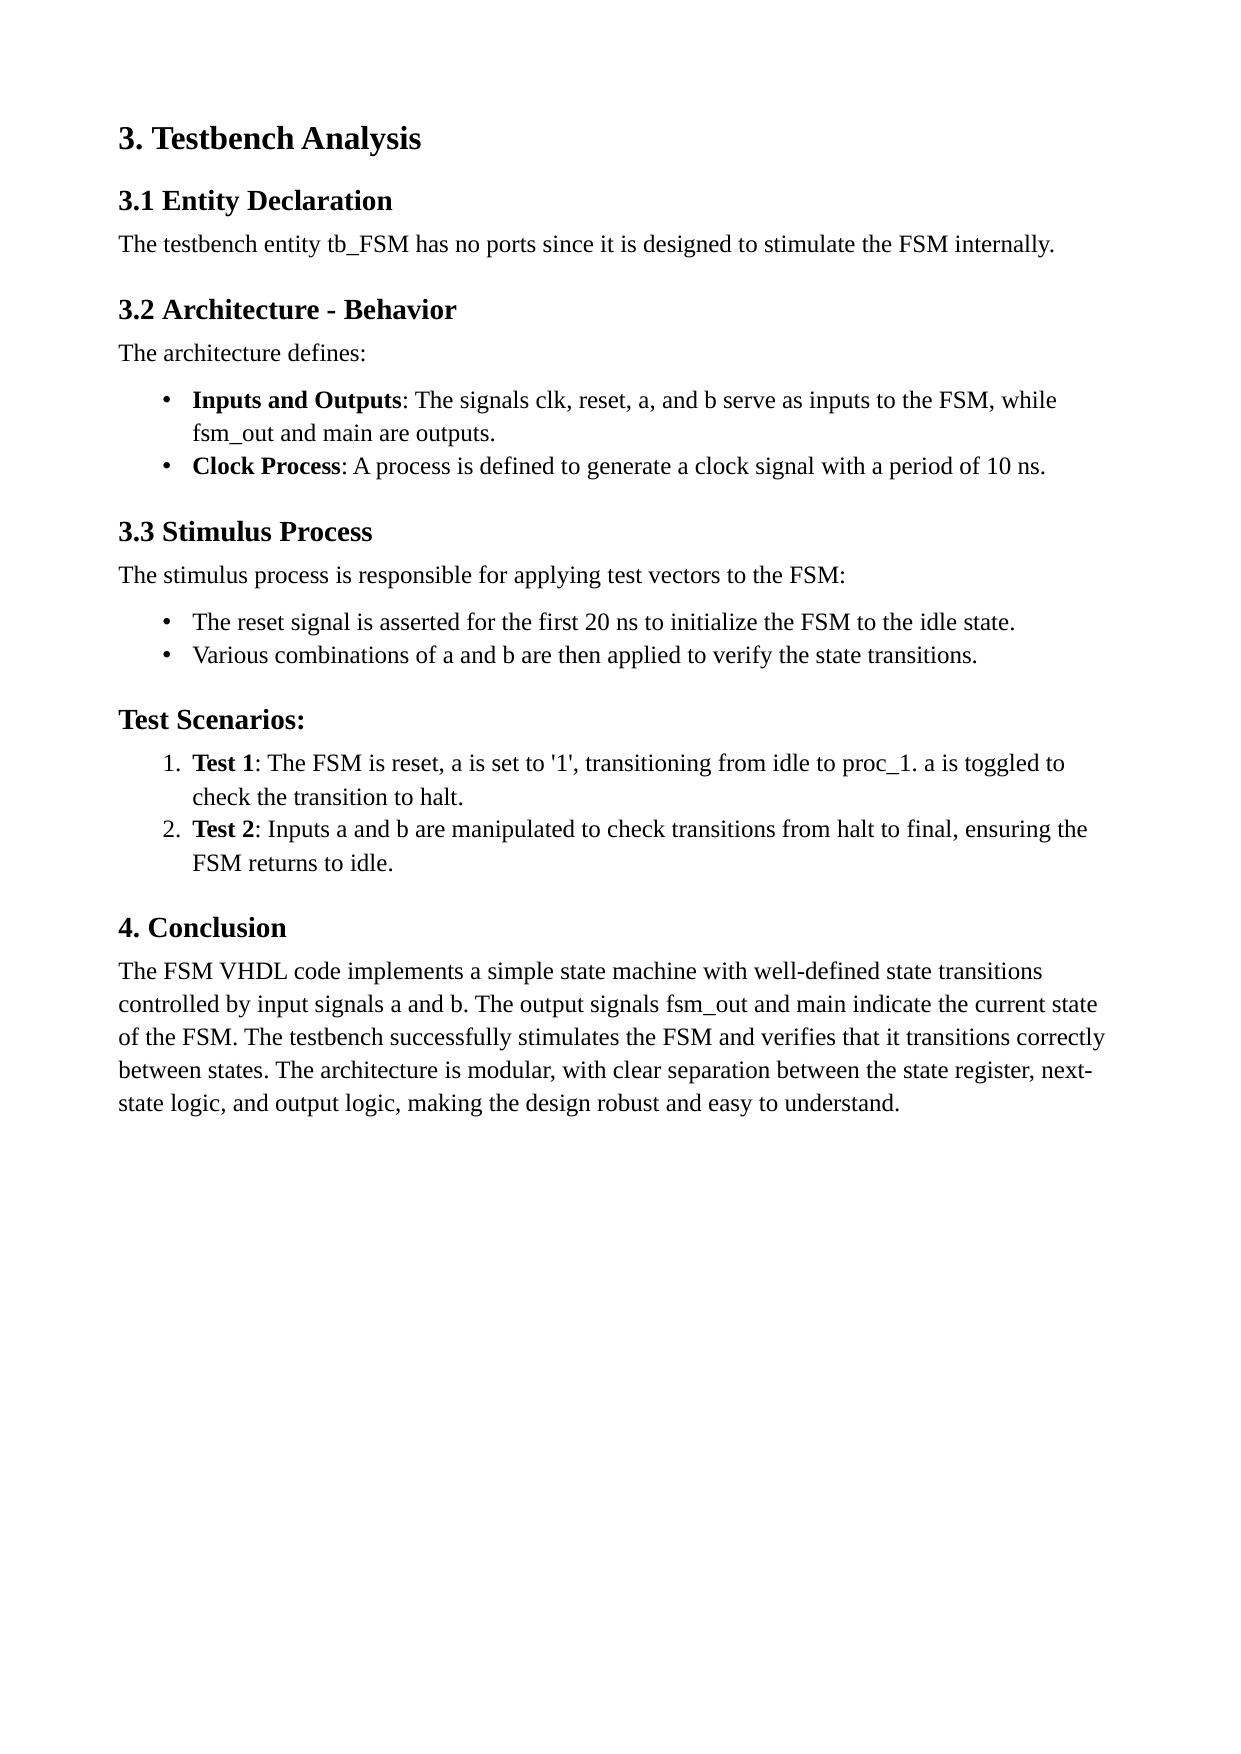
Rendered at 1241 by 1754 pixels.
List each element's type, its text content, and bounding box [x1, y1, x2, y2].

subtitle Test Scenarios: [118, 702, 1122, 736]
text The testbench entity tb_FSM has no ports since it is designed to stimulate the FSM internally. [118, 229, 1122, 258]
text The architecture defines: [118, 338, 1122, 367]
list Clock Process: A process is defined to generate a clock signal with a period of 10 ns. [162, 451, 1122, 480]
subtitle 4. Conclusion [118, 910, 1122, 943]
list Test 1: The FSM is reset, a is set to '1', transitioning from idle to proc_1. a is toggled to check the transition to halt. [162, 748, 1122, 810]
subtitle 3.3 Stimulus Process [118, 514, 1122, 547]
list The reset signal is asserted for the first 20 ns to initialize the FSM to the idle state. [162, 607, 1122, 636]
list Various combinations of a and b are then applied to verify the state transitions. [162, 640, 1122, 669]
subtitle 3. Testbench Analysis [118, 118, 1122, 156]
subtitle 3.2 Architecture - Behavior [118, 292, 1122, 325]
text The FSM VHDL code implements a simple state machine with well-defined state transitions controlled by input signals a and b. The output signals fsm_out and main indicate the current state of the FSM. The testbench successfully stimulates the FSM and verifies that it transitions correctly between states. The architecture is modular, with clear separation between the state register, next-state logic, and output logic, making the design robust and easy to understand. [118, 956, 1122, 1117]
text The stimulus process is responsible for applying test vectors to the FSM: [118, 560, 1122, 588]
list Test 2: Inputs a and b are manipulated to check transitions from halt to final, ensuring the FSM returns to idle. [162, 814, 1122, 876]
subtitle 3.1 Entity Declaration [118, 183, 1122, 217]
list Inputs and Outputs: The signals clk, reset, a, and b serve as inputs to the FSM, while fsm_out and main are outputs. [162, 385, 1122, 447]
